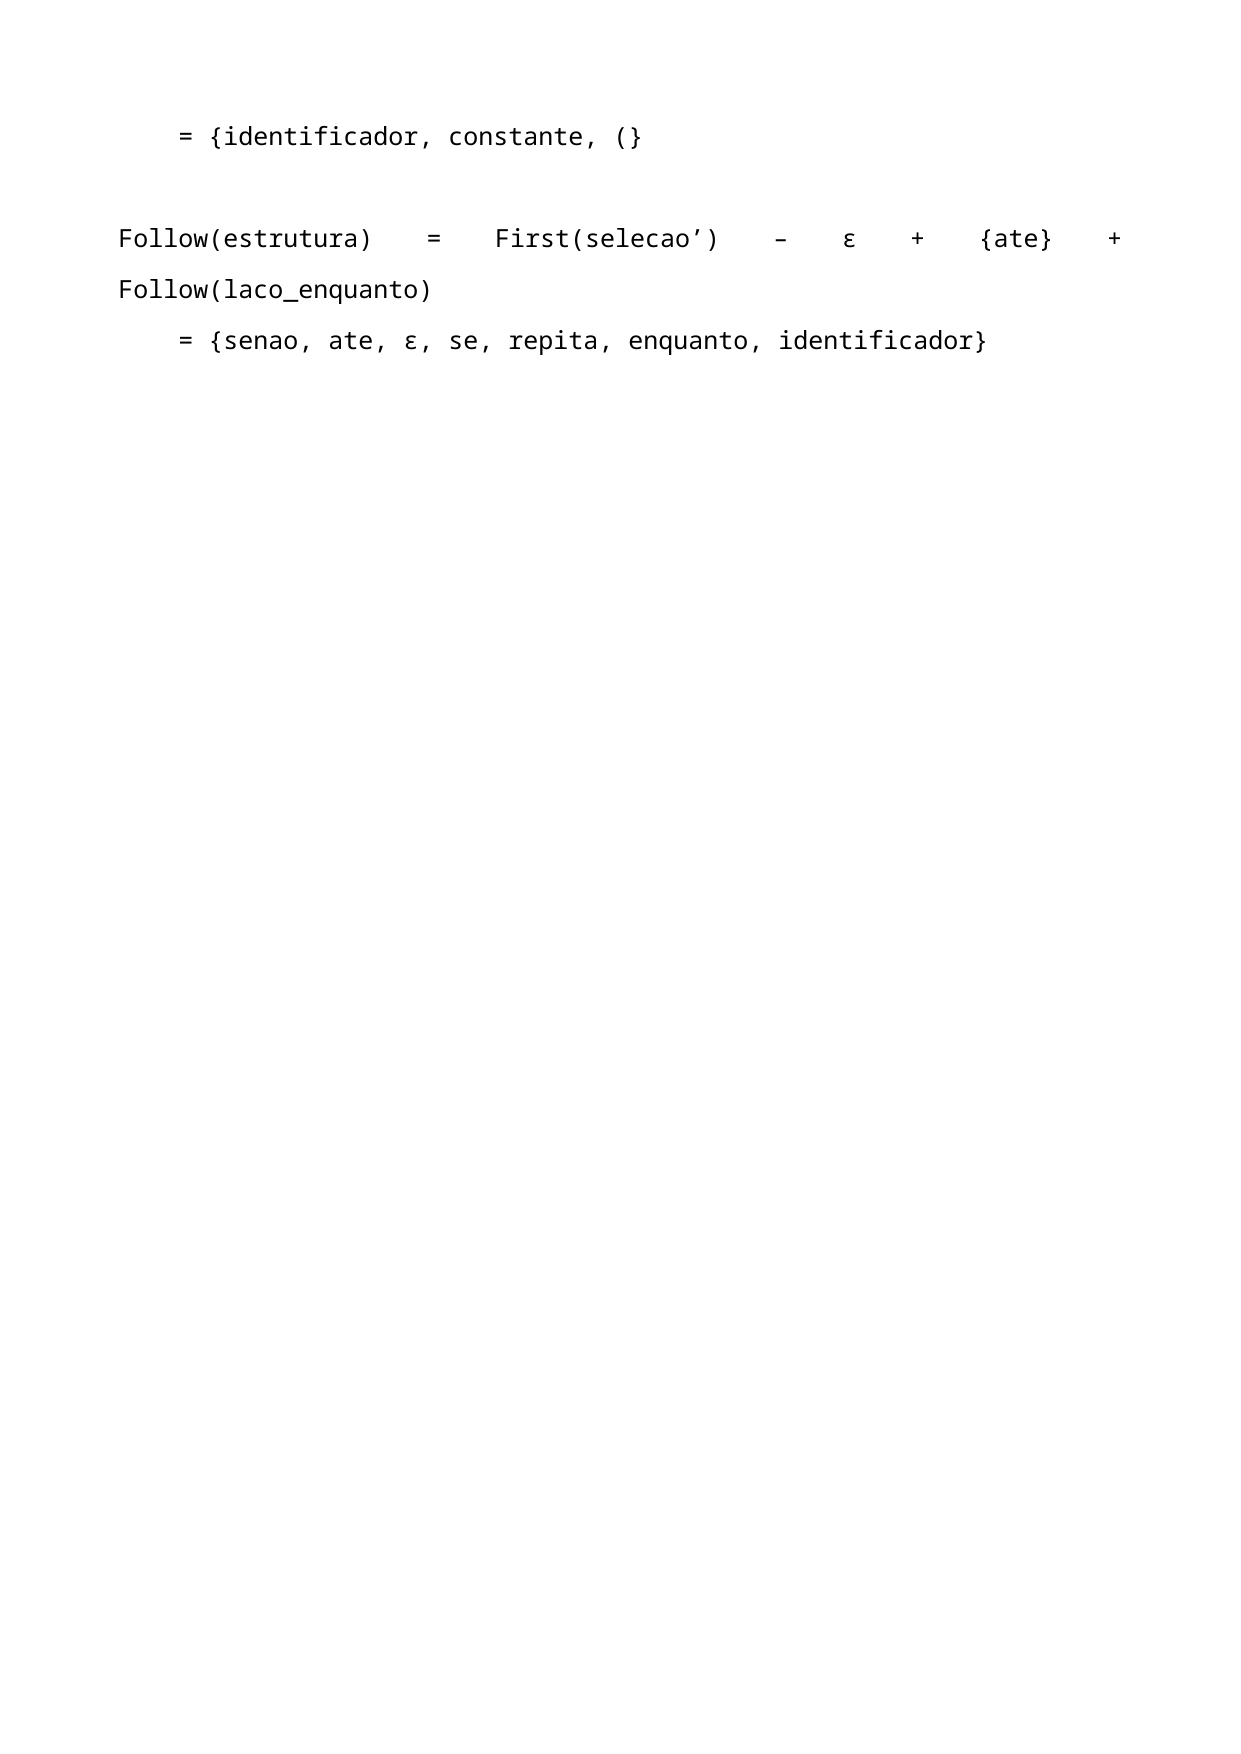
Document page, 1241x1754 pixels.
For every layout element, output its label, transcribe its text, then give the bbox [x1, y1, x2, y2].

text = {senao, ate, ε, se, repita, enquanto, identificador} [118, 322, 1122, 356]
text Follow(estrutura) = First(selecao’) – ε + {ate} + Follow(laco_enquanto) [118, 220, 1122, 305]
text = {identificador, constante, (} [118, 118, 1122, 152]
